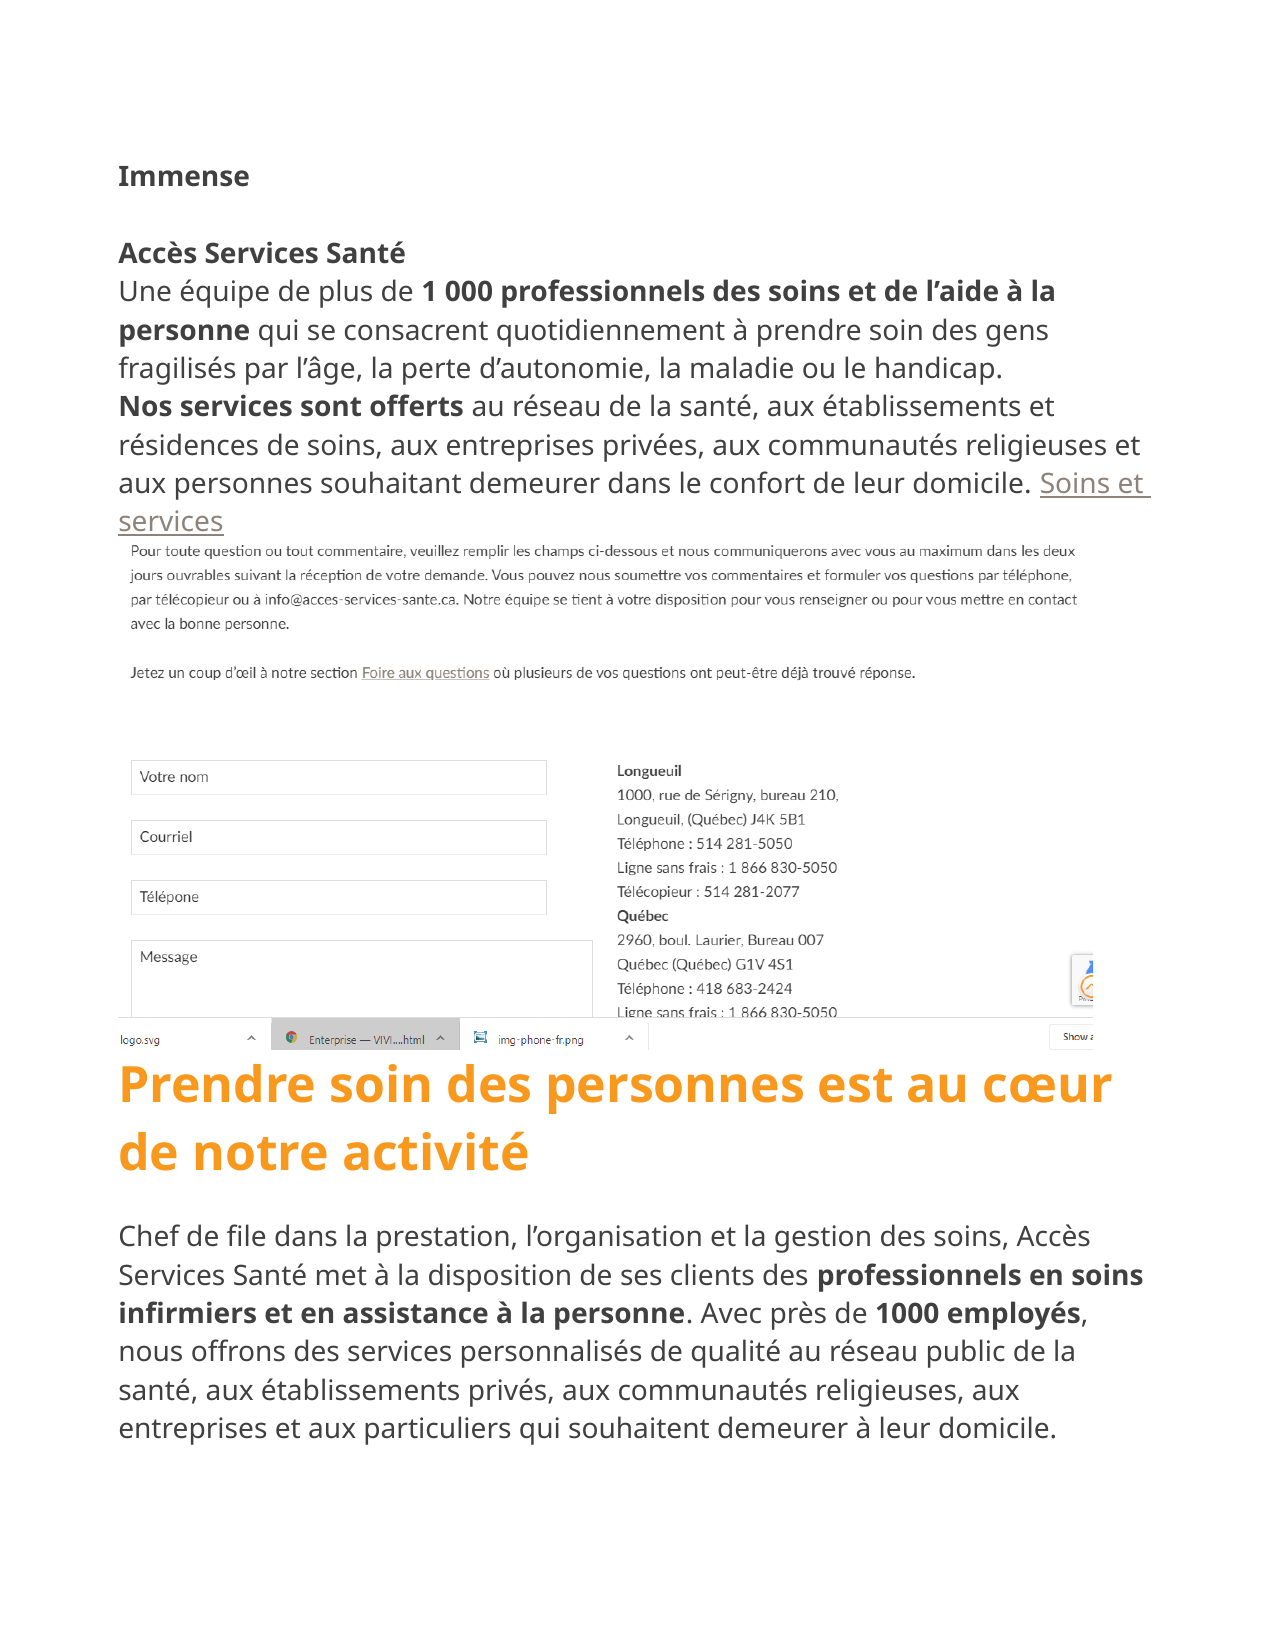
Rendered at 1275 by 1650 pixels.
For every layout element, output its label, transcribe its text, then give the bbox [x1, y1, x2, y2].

text Nos services sont offerts au réseau de la santé, aux établissements et résidences de soins, aux entreprises privées, aux communautés religieuses et aux personnes souhaitant demeurer dans le confort de leur domicile. Soins et services [118, 386, 1157, 540]
subtitle Prendre soin des personnes est au cœur de notre activité [118, 1049, 1157, 1186]
text Accès Services Santé Une équipe de plus de 1 000 professionnels des soins et de l’aide à la personne qui se consacrent quotidiennement à prendre soin des gens fragilisés par l’âge, la perte d’autonomie, la maladie ou le handicap. [118, 233, 1157, 386]
text Immense [118, 156, 1157, 195]
text Chef de file dans la prestation, l’organisation et la gestion des soins, Accès Services Santé met à la disposition de ses clients des professionnels en soins infirmiers et en assistance à la personne. Avec près de 1000 employés, nous offrons des services personnalisés de qualité au réseau public de la santé, aux établissements privés, aux communautés religieuses, aux entreprises et aux particuliers qui souhaitent demeurer à leur domicile. [118, 1217, 1157, 1447]
picture [118, 539, 1094, 1050]
